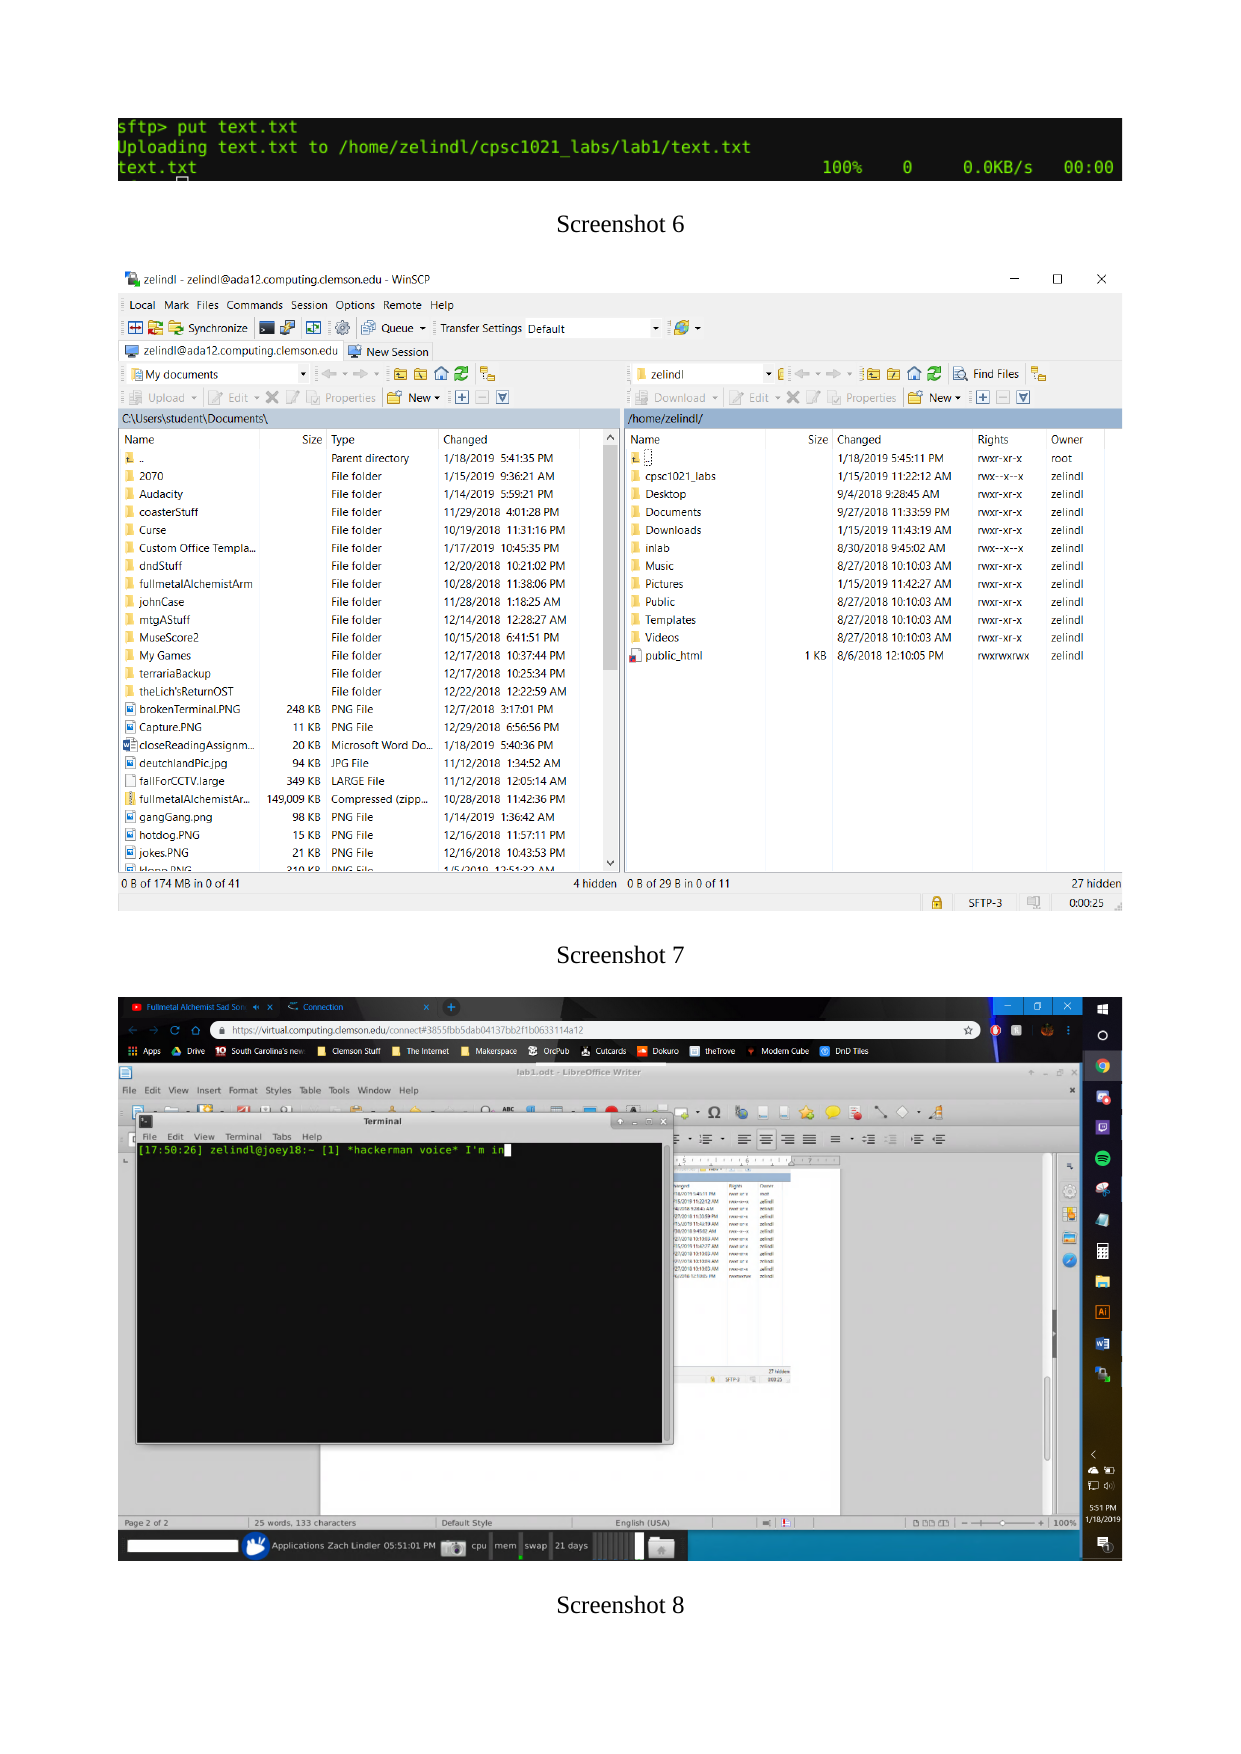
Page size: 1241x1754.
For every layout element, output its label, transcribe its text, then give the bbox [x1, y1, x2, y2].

picture [118, 997, 1123, 1561]
picture [118, 266, 1123, 911]
text Screenshot 8 [118, 1590, 1122, 1618]
text Screenshot 7 [118, 940, 1122, 968]
picture [118, 118, 1123, 181]
text Screenshot 6 [118, 209, 1122, 238]
